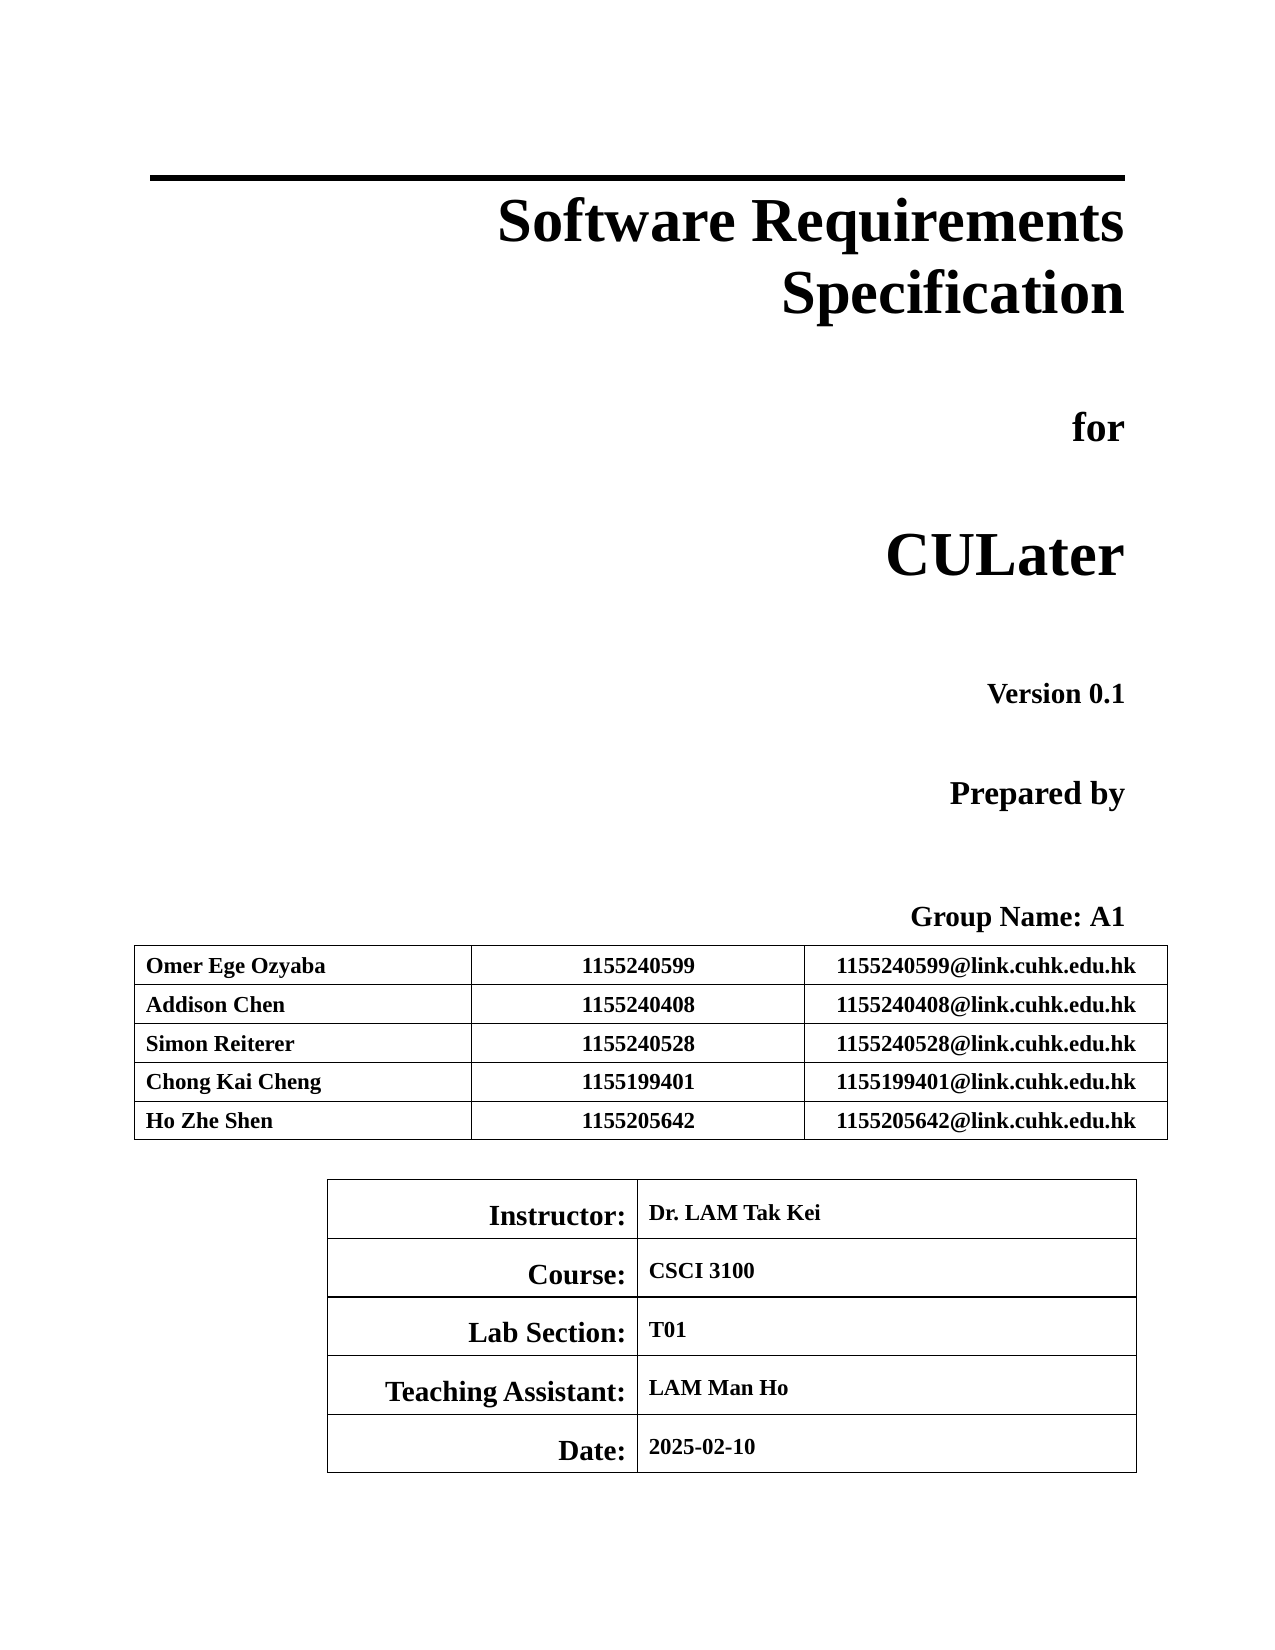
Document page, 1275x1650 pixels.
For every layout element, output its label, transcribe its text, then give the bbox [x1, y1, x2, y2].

table_cell Ho Zhe Shen [135, 1102, 471, 1139]
table_cell 1155240408 [472, 985, 804, 1023]
subtitle for [150, 402, 1125, 450]
text Prepared by [150, 773, 1125, 812]
table_cell 1155205642 [472, 1102, 804, 1139]
text Version 0.1 [150, 676, 1125, 710]
table_cell LAM Man Ho [638, 1356, 1136, 1413]
table_cell 2025-02-10 [638, 1415, 1136, 1472]
subtitle Software Requirements Specification [150, 181, 1125, 327]
table_cell Teaching Assistant: [328, 1356, 637, 1413]
table_cell 1155240528 [472, 1024, 804, 1062]
table_cell 1155240528@link.cuhk.edu.hk [805, 1024, 1167, 1062]
table_cell Course: [328, 1239, 637, 1296]
table_header Instructor: [328, 1180, 637, 1238]
table_cell 1155205642@link.cuhk.edu.hk [805, 1102, 1167, 1139]
table_header 1155240599@link.cuhk.edu.hk [805, 946, 1167, 984]
table_cell Chong Kai Cheng [135, 1063, 471, 1101]
table_cell 1155199401 [472, 1063, 804, 1101]
subtitle CULater [150, 517, 1125, 589]
table_cell Addison Chen [135, 985, 471, 1023]
table_cell Simon Reiterer [135, 1024, 471, 1062]
table_header 1155240599 [472, 946, 804, 984]
text Group Name: A1 [150, 899, 1125, 933]
table_cell 1155240408@link.cuhk.edu.hk [805, 985, 1167, 1023]
table_cell CSCI 3100 [638, 1239, 1136, 1296]
table_header Omer Ege Ozyaba [135, 946, 471, 984]
table_cell 1155199401@link.cuhk.edu.hk [805, 1063, 1167, 1101]
table_header Dr. LAM Tak Kei [638, 1180, 1136, 1238]
table_cell T01 [638, 1298, 1136, 1355]
table_cell Date: [328, 1415, 637, 1472]
table_cell Lab Section: [328, 1298, 637, 1355]
